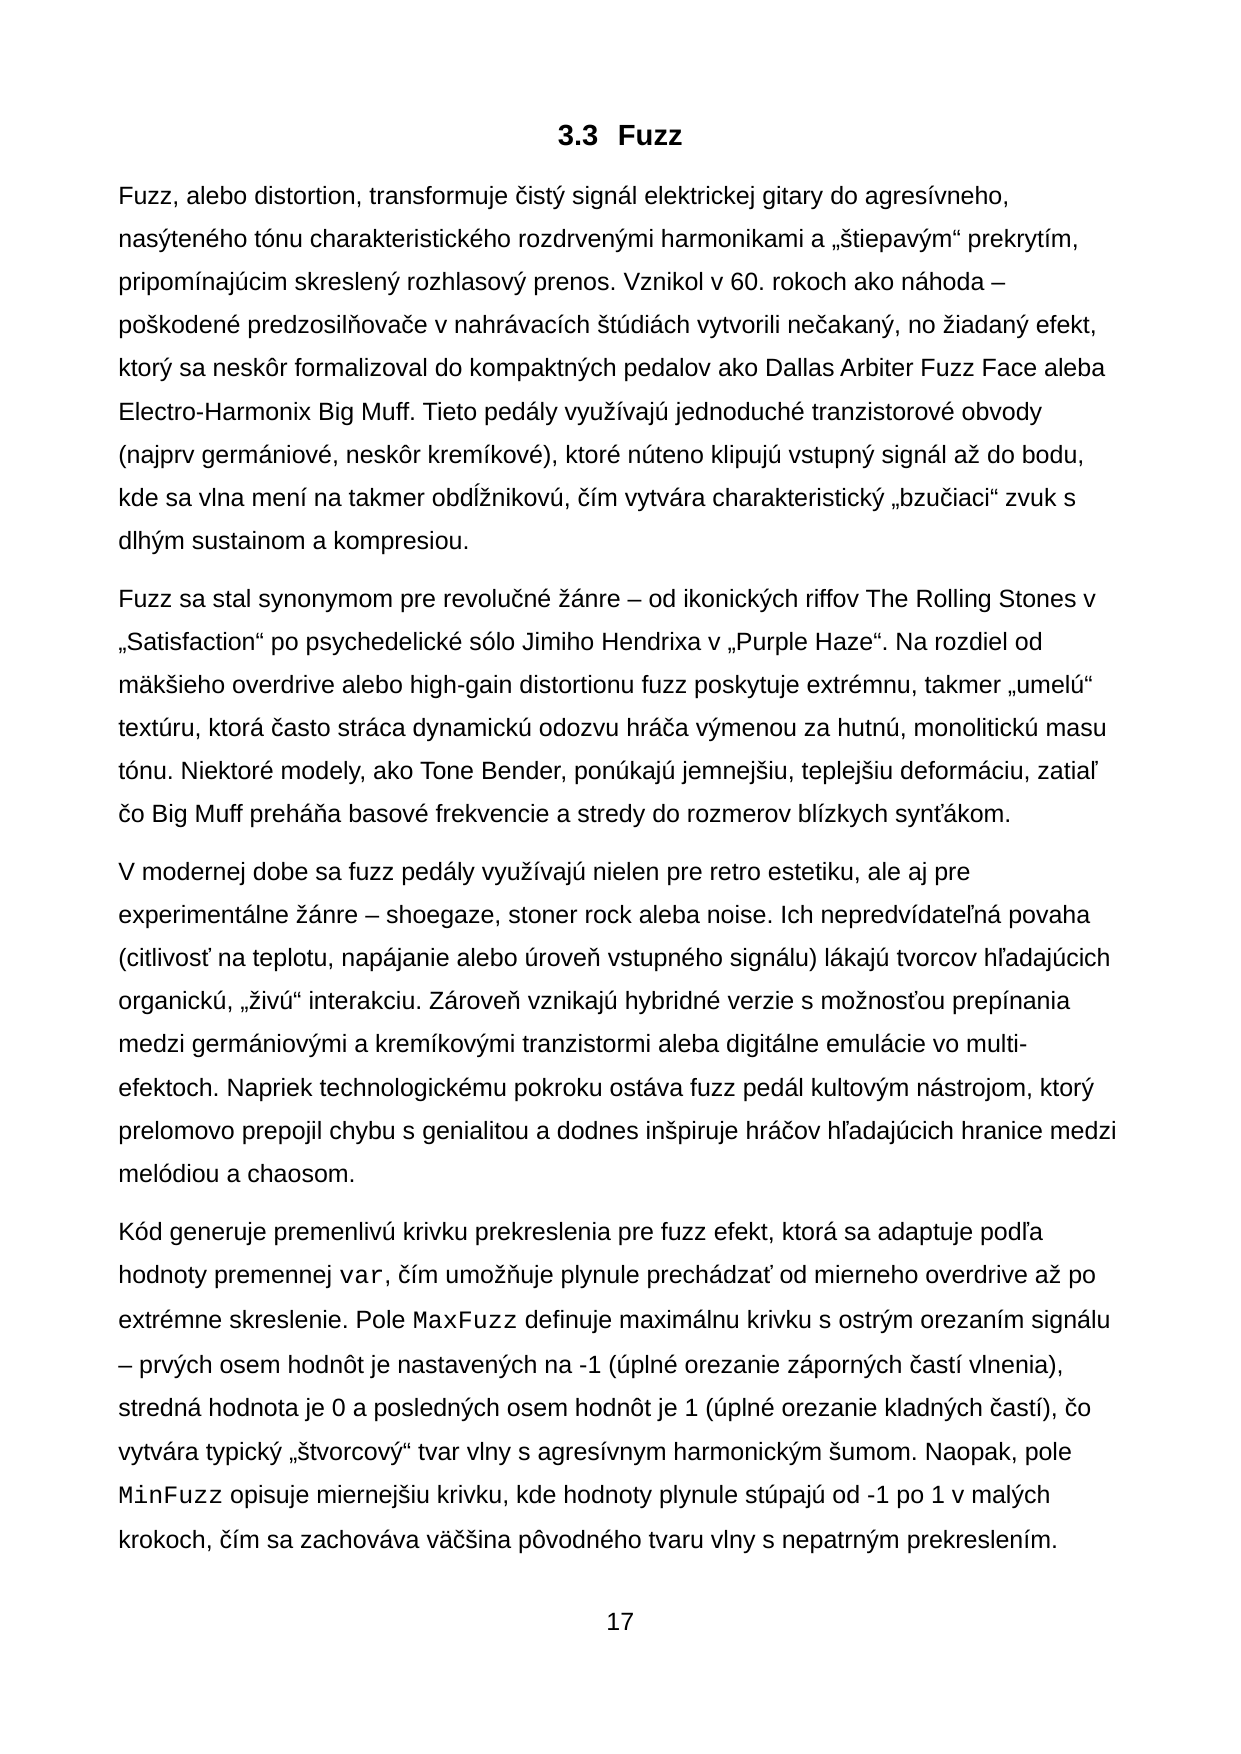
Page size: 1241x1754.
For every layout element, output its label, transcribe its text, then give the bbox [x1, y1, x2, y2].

text V modernej dobe sa fuzz pedály využívajú nielen pre retro estetiku, ale aj pre experimentálne žánre – shoegaze, stoner rock aleba noise. Ich nepredvídateľná povaha (citlivosť na teplotu, napájanie alebo úroveň vstupného signálu) lákajú tvorcov hľadajúcich organickú, „živú“ interakciu. Zároveň vznikajú hybridné verzie s možnosťou prepínania medzi germániovými a kremíkovými tranzistormi aleba digitálne emulácie vo multi-efektoch. Napriek technologickému pokroku ostáva fuzz pedál kultovým nástrojom, ktorý prelomovo prepojil chybu s genialitou a dodnes inšpiruje hráčov hľadajúcich hranice medzi melódiou a chaosom. [118, 857, 1122, 1188]
text Fuzz sa stal synonymom pre revolučné žánre – od ikonických riffov The Rolling Stones v „Satisfaction“ po psychedelické sólo Jimiho Hendrixa v „Purple Haze“. Na rozdiel od mäkšieho overdrive alebo high-gain distortionu fuzz poskytuje extrémnu, takmer „umelú“ textúru, ktorá často stráca dynamickú odozvu hráča výmenou za hutnú, monolitickú masu tónu. Niektoré modely, ako Tone Bender, ponúkajú jemnejšiu, teplejšiu deformáciu, zatiaľ čo Big Muff preháňa basové frekvencie a stredy do rozmerov blízkych synťákom. [118, 584, 1122, 828]
text Fuzz, alebo distortion, transformuje čistý signál elektrickej gitary do agresívneho, nasýteného tónu charakteristického rozdrvenými harmonikami a „štiepavým“ prekrytím, pripomínajúcim skreslený rozhlasový prenos. Vznikol v 60. rokoch ako náhoda – poškodené predzosilňovače v nahrávacích štúdiách vytvorili nečakaný, no žiadaný efekt, ktorý sa neskôr formalizoval do kompaktných pedalov ako Dallas Arbiter Fuzz Face aleba Electro-Harmonix Big Muff. Tieto pedály využívajú jednoduché tranzistorové obvody (najprv germániové, neskôr kremíkové), ktoré núteno klipujú vstupný signál až do bodu, kde sa vlna mení na takmer obdĺžnikovú, čím vytvára charakteristický „bzučiaci“ zvuk s dlhým sustainom a kompresiou. [118, 181, 1122, 555]
text Kód generuje premenlivú krivku prekreslenia pre fuzz efekt, ktorá sa adaptuje podľa hodnoty premennej var, čím umožňuje plynule prechádzať od mierneho overdrive až po extrémne skreslenie. Pole MaxFuzz definuje maximálnu krivku s ostrým orezaním signálu – prvých osem hodnôt je nastavených na -1 (úplné orezanie záporných častí vlnenia), stredná hodnota je 0 a posledných osem hodnôt je 1 (úplné orezanie kladných častí), čo vytvára typický „štvorcový“ tvar vlny s agresívnym harmonickým šumom. Naopak, pole MinFuzz opisuje miernejšiu krivku, kde hodnoty plynule stúpajú od -1 po 1 v malých krokoch, čím sa zachováva väčšina pôvodného tvaru vlny s nepatrným prekreslením. [118, 1217, 1122, 1554]
subtitle Fuzz [118, 118, 1122, 152]
